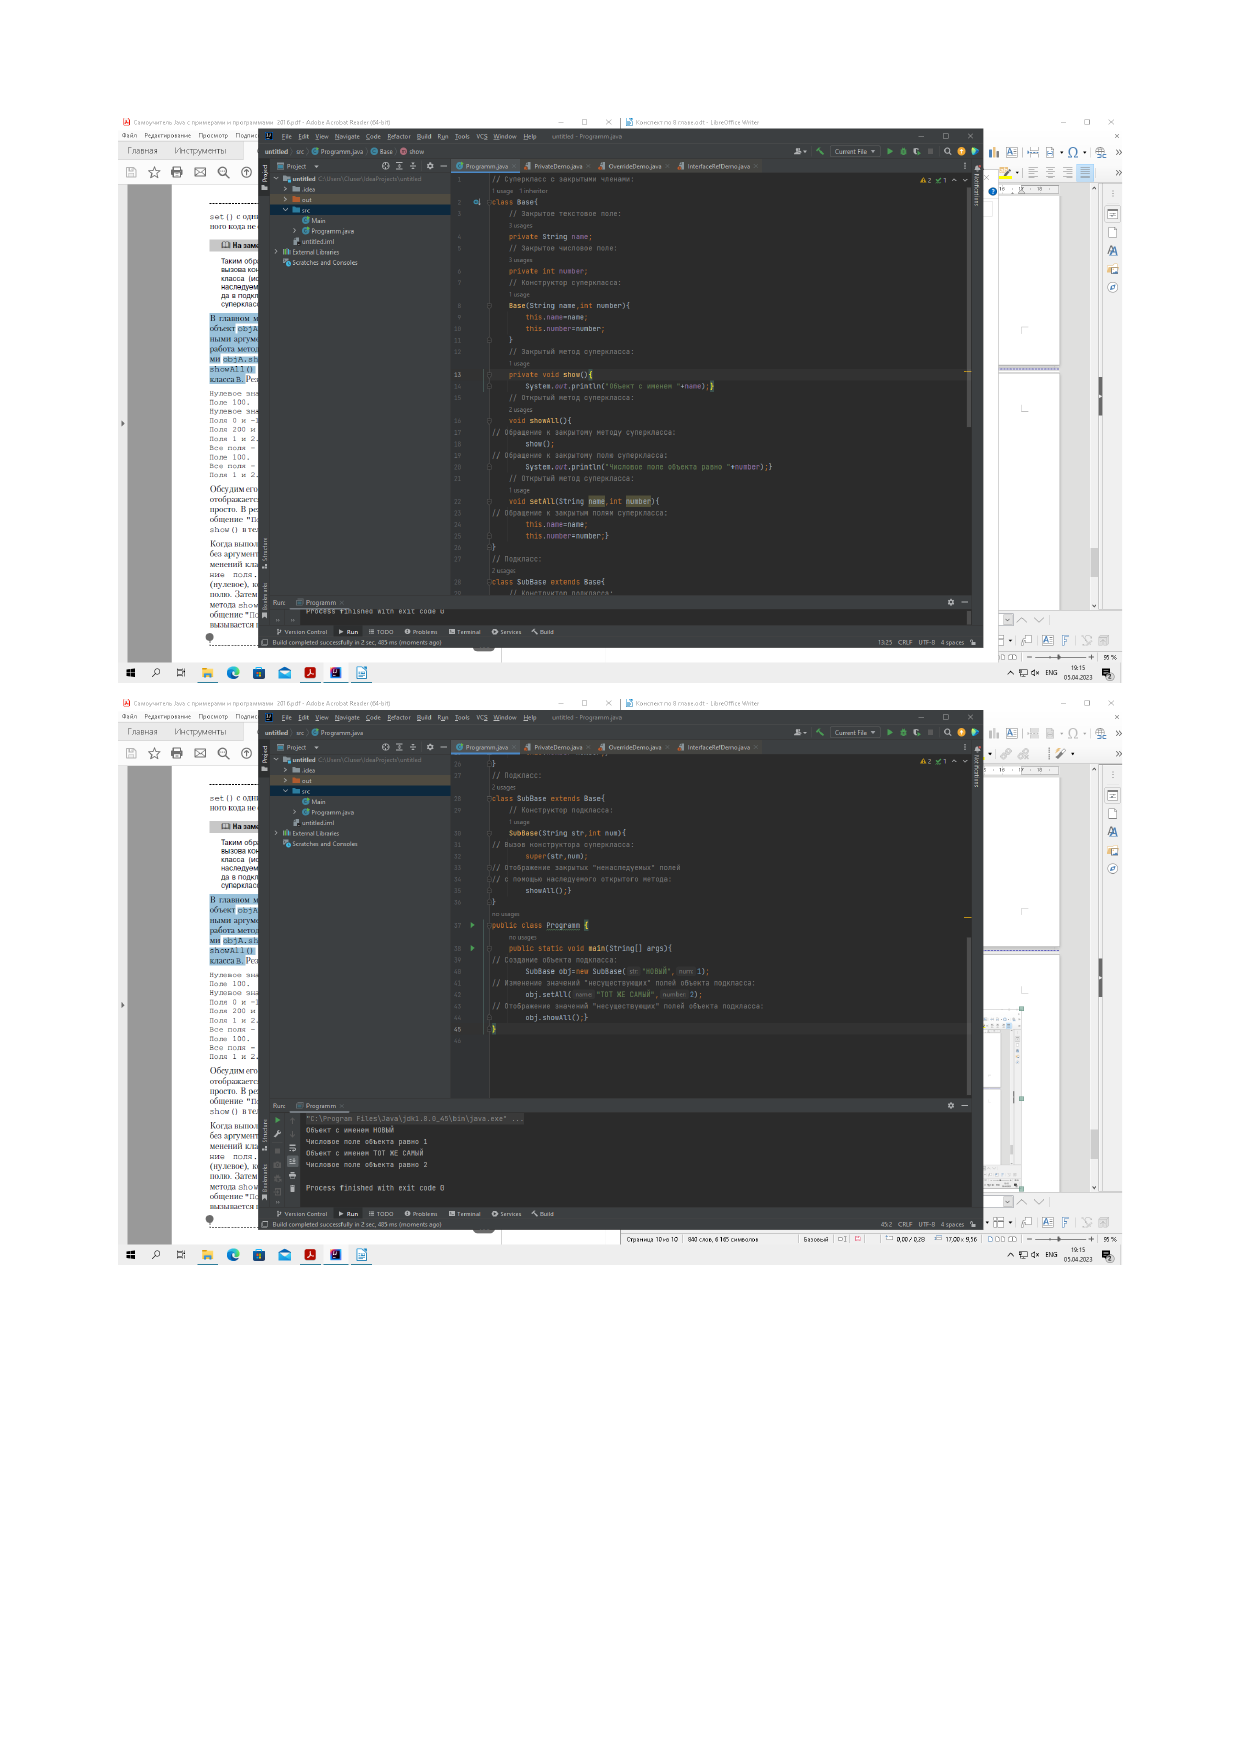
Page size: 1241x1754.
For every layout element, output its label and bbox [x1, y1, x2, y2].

picture [118, 118, 1123, 683]
picture [118, 699, 1123, 1265]
